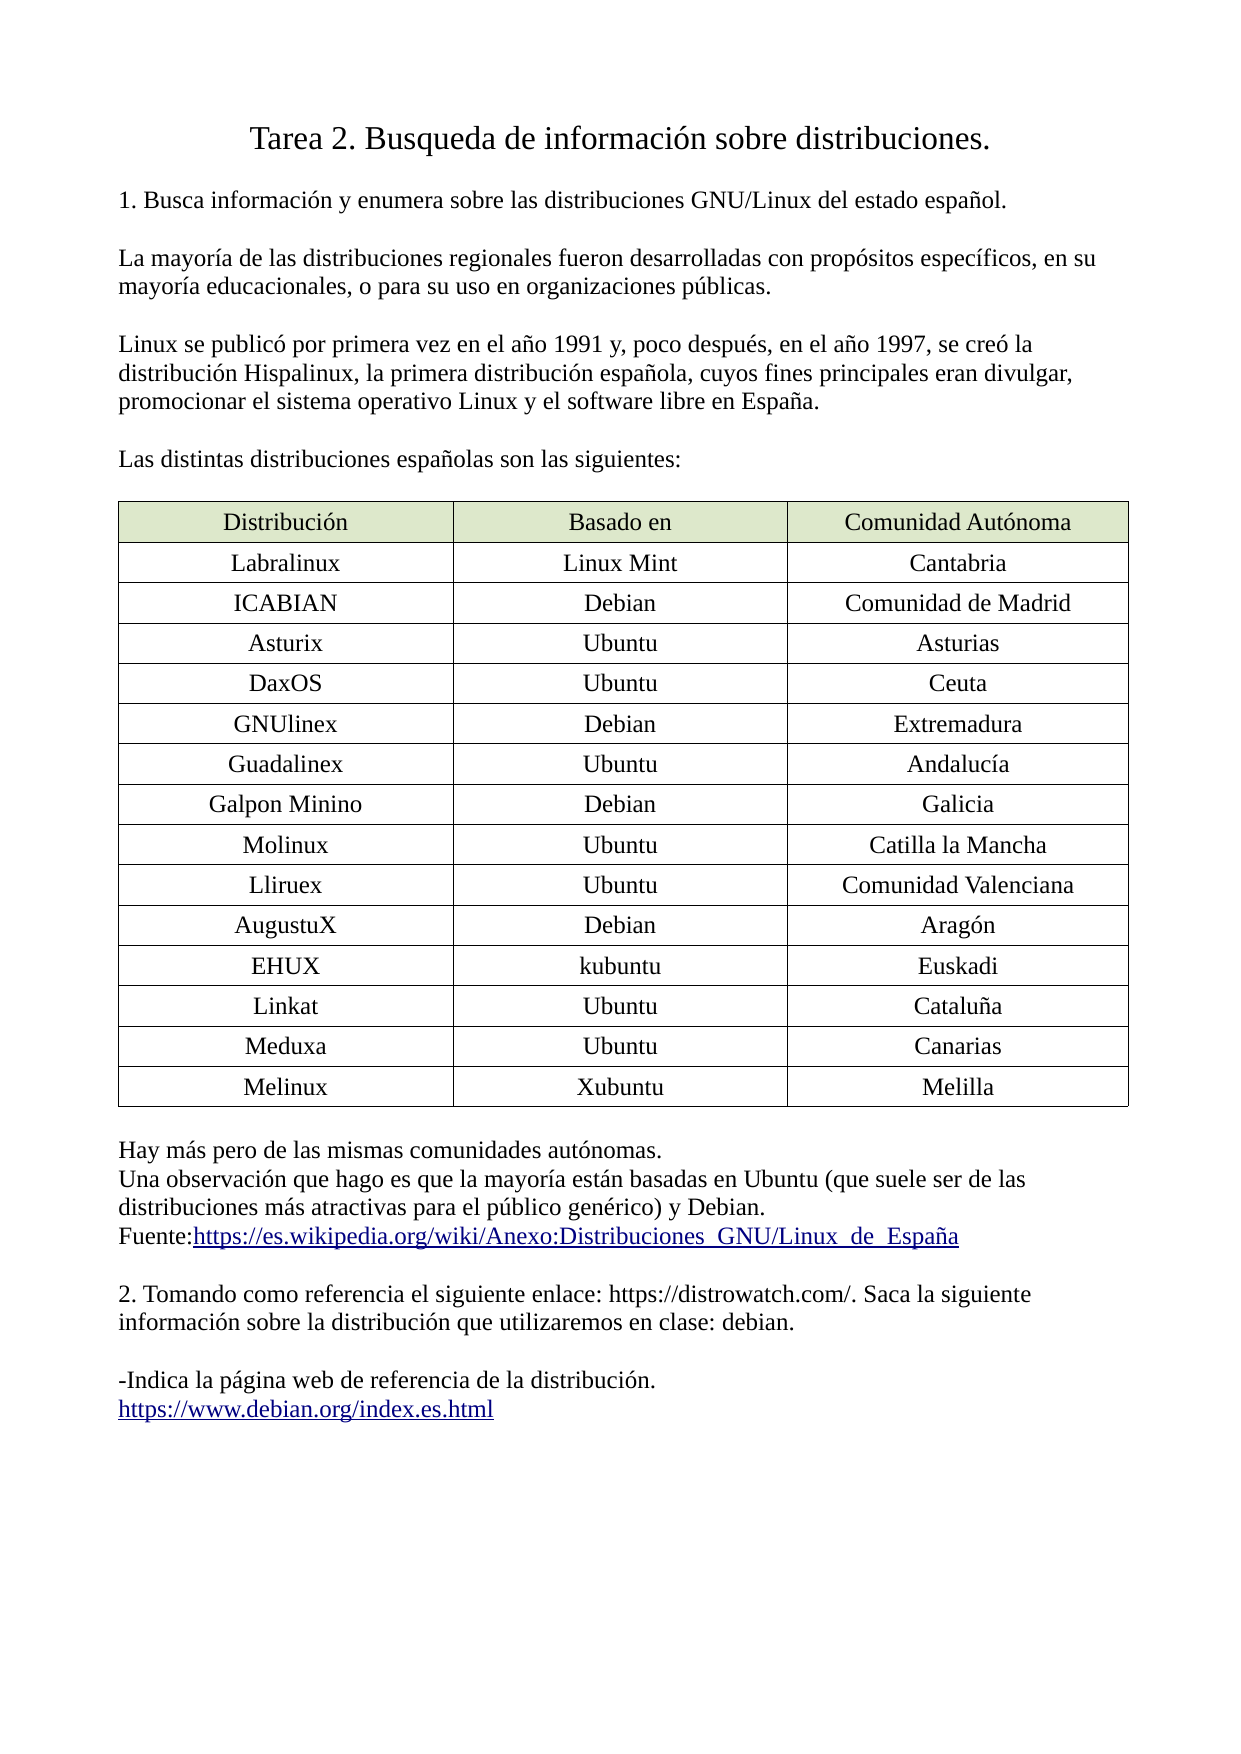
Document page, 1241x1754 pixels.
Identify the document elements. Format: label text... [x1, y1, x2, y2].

table_cell Melilla [788, 1067, 1128, 1106]
table_cell Comunidad Valenciana [788, 865, 1128, 904]
table_cell Galpon Minino [119, 785, 453, 824]
table_cell Linkat [119, 986, 453, 1026]
table_cell Ubuntu [454, 986, 787, 1026]
table_cell Debian [454, 906, 787, 945]
table_cell Asturix [119, 624, 453, 663]
table_cell Galicia [788, 785, 1128, 824]
text 2. Tomando como referencia el siguiente enlace: https://distrowatch.com/. Saca la siguiente información sobre la distribución que utilizaremos en clase: debian. [118, 1279, 1122, 1336]
table_cell Ubuntu [454, 624, 787, 663]
table_cell Debian [454, 583, 787, 622]
table_cell Lliruex [119, 865, 453, 904]
table_cell Meduxa [119, 1027, 453, 1066]
table_cell Aragón [788, 906, 1128, 945]
table_cell Ubuntu [454, 744, 787, 784]
table_cell Comunidad de Madrid [788, 583, 1128, 622]
table_cell Canarias [788, 1027, 1128, 1066]
table_cell Labralinux [119, 543, 453, 582]
table_header Comunidad Autónoma [788, 502, 1128, 542]
table_cell Extremadura [788, 704, 1128, 743]
text Las distintas distribuciones españolas son las siguientes: [118, 444, 1122, 473]
table_cell Cataluña [788, 986, 1128, 1026]
text https://www.debian.org/index.es.html [118, 1394, 1122, 1422]
table_cell GNUlinex [119, 704, 453, 743]
table_cell Catilla la Mancha [788, 825, 1128, 864]
table_cell Guadalinex [119, 744, 453, 784]
table_header Distribución [119, 502, 453, 542]
table_cell AugustuX [119, 906, 453, 945]
table_cell Melinux [119, 1067, 453, 1106]
table_cell Debian [454, 785, 787, 824]
table_cell Debian [454, 704, 787, 743]
table_header Basado en [454, 502, 787, 542]
table_cell kubuntu [454, 946, 787, 985]
table_cell DaxOS [119, 664, 453, 703]
table_cell Molinux [119, 825, 453, 864]
table_cell Ubuntu [454, 825, 787, 864]
table_cell Ubuntu [454, 1027, 787, 1066]
text Fuente:https://es.wikipedia.org/wiki/Anexo:Distribuciones_GNU/Linux_de_España [118, 1221, 1122, 1250]
text 1. Busca información y enumera sobre las distribuciones GNU/Linux del estado español. [118, 185, 1122, 214]
text -Indica la página web de referencia de la distribución. [118, 1365, 1122, 1394]
table_cell Cantabria [788, 543, 1128, 582]
table_cell Ceuta [788, 664, 1128, 703]
table_cell EHUX [119, 946, 453, 985]
table_cell Ubuntu [454, 664, 787, 703]
text La mayoría de las distribuciones regionales fueron desarrolladas con propósitos específicos, en su mayoría educacionales, o para su uso en organizaciones públicas. [118, 243, 1122, 300]
table_cell Linux Mint [454, 543, 787, 582]
text Linux se publicó por primera vez en el año 1991 y, poco después, en el año 1997, se creó la distribución Hispalinux, la primera distribución española, cuyos fines principales eran divulgar, promocionar el sistema operativo Linux y el software libre en España. [118, 329, 1122, 415]
table_cell ICABIAN [119, 583, 453, 622]
table_cell Andalucía [788, 744, 1128, 784]
text Hay más pero de las mismas comunidades autónomas. [118, 1135, 1122, 1164]
text Una observación que hago es que la mayoría están basadas en Ubuntu (que suele ser de las distribuciones más atractivas para el público genérico) y Debian. [118, 1164, 1122, 1221]
table_cell Xubuntu [454, 1067, 787, 1106]
table_cell Euskadi [788, 946, 1128, 985]
table_cell Asturias [788, 624, 1128, 663]
text Tarea 2. Busqueda de información sobre distribuciones. [118, 118, 1122, 156]
table_cell Ubuntu [454, 865, 787, 904]
